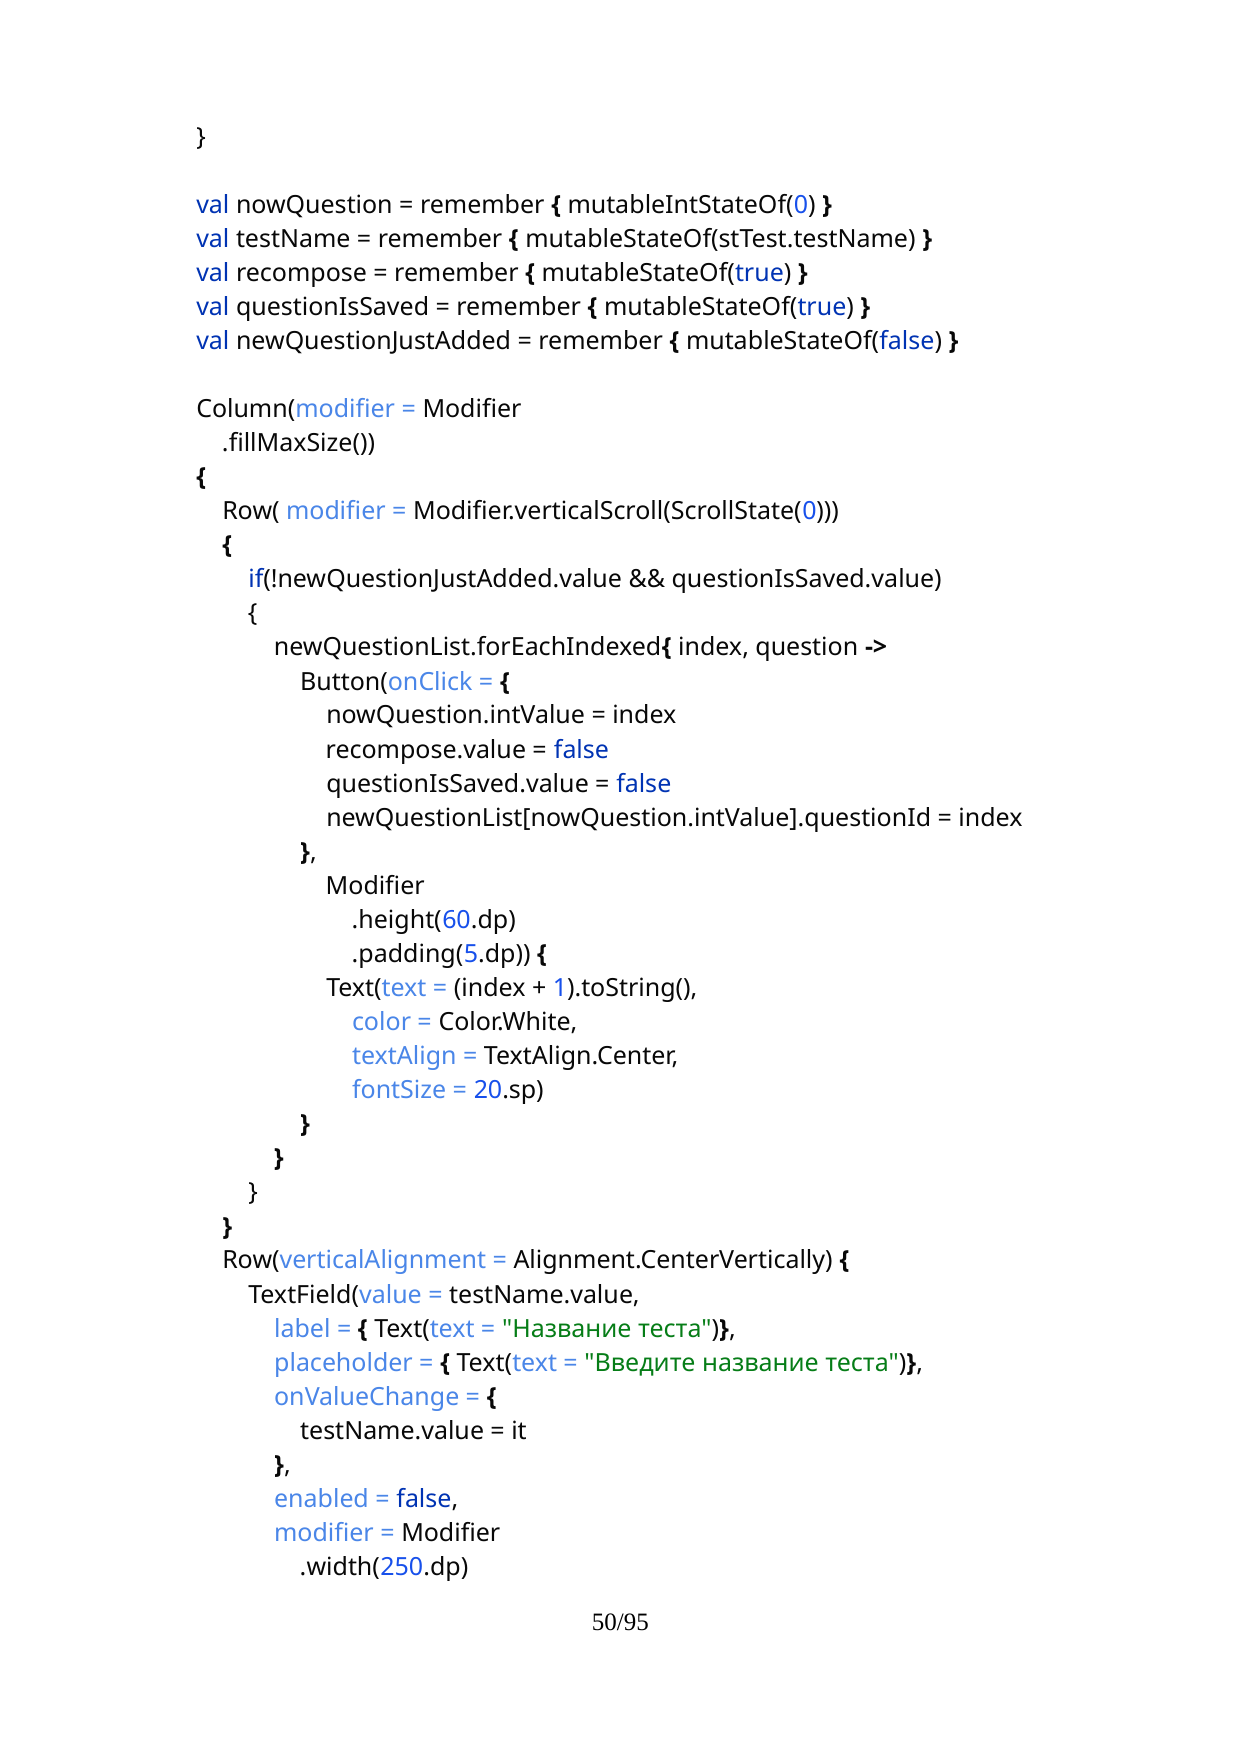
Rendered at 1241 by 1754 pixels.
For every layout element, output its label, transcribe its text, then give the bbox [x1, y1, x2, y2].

text } val nowQuestion = remember { mutableIntStateOf(0) } val testName = remember { mutableStateOf(stTest.testName) } val recompose = remember { mutableStateOf(true) } val questionIsSaved = remember { mutableStateOf(true) } val newQuestionJustAdded = remember { mutableStateOf(false) } Column(modifier = Modifier .fillMaxSize()) { Row( modifier = Modifier.verticalScroll(ScrollState(0))) { if(!newQuestionJustAdded.value && questionIsSaved.value) { newQuestionList.forEachIndexed{ index, question -> Button(onClick = { nowQuestion.intValue = index recompose.value = false questionIsSaved.value = false newQuestionList[nowQuestion.intValue].questionId = index }, Modifier .height(60.dp) .padding(5.dp)) { Text(text = (index + 1).toString(), color = Color.White, textAlign = TextAlign.Center, fontSize = 20.sp) } } } } Row(verticalAlignment = Alignment.CenterVertically) { TextField(value = testName.value, label = { Text(text = "Название теста")}, placeholder = { Text(text = "Введите название теста")}, onValueChange = { testName.value = it }, enabled = false, modifier = Modifier .width(250.dp) [118, 118, 1122, 1583]
